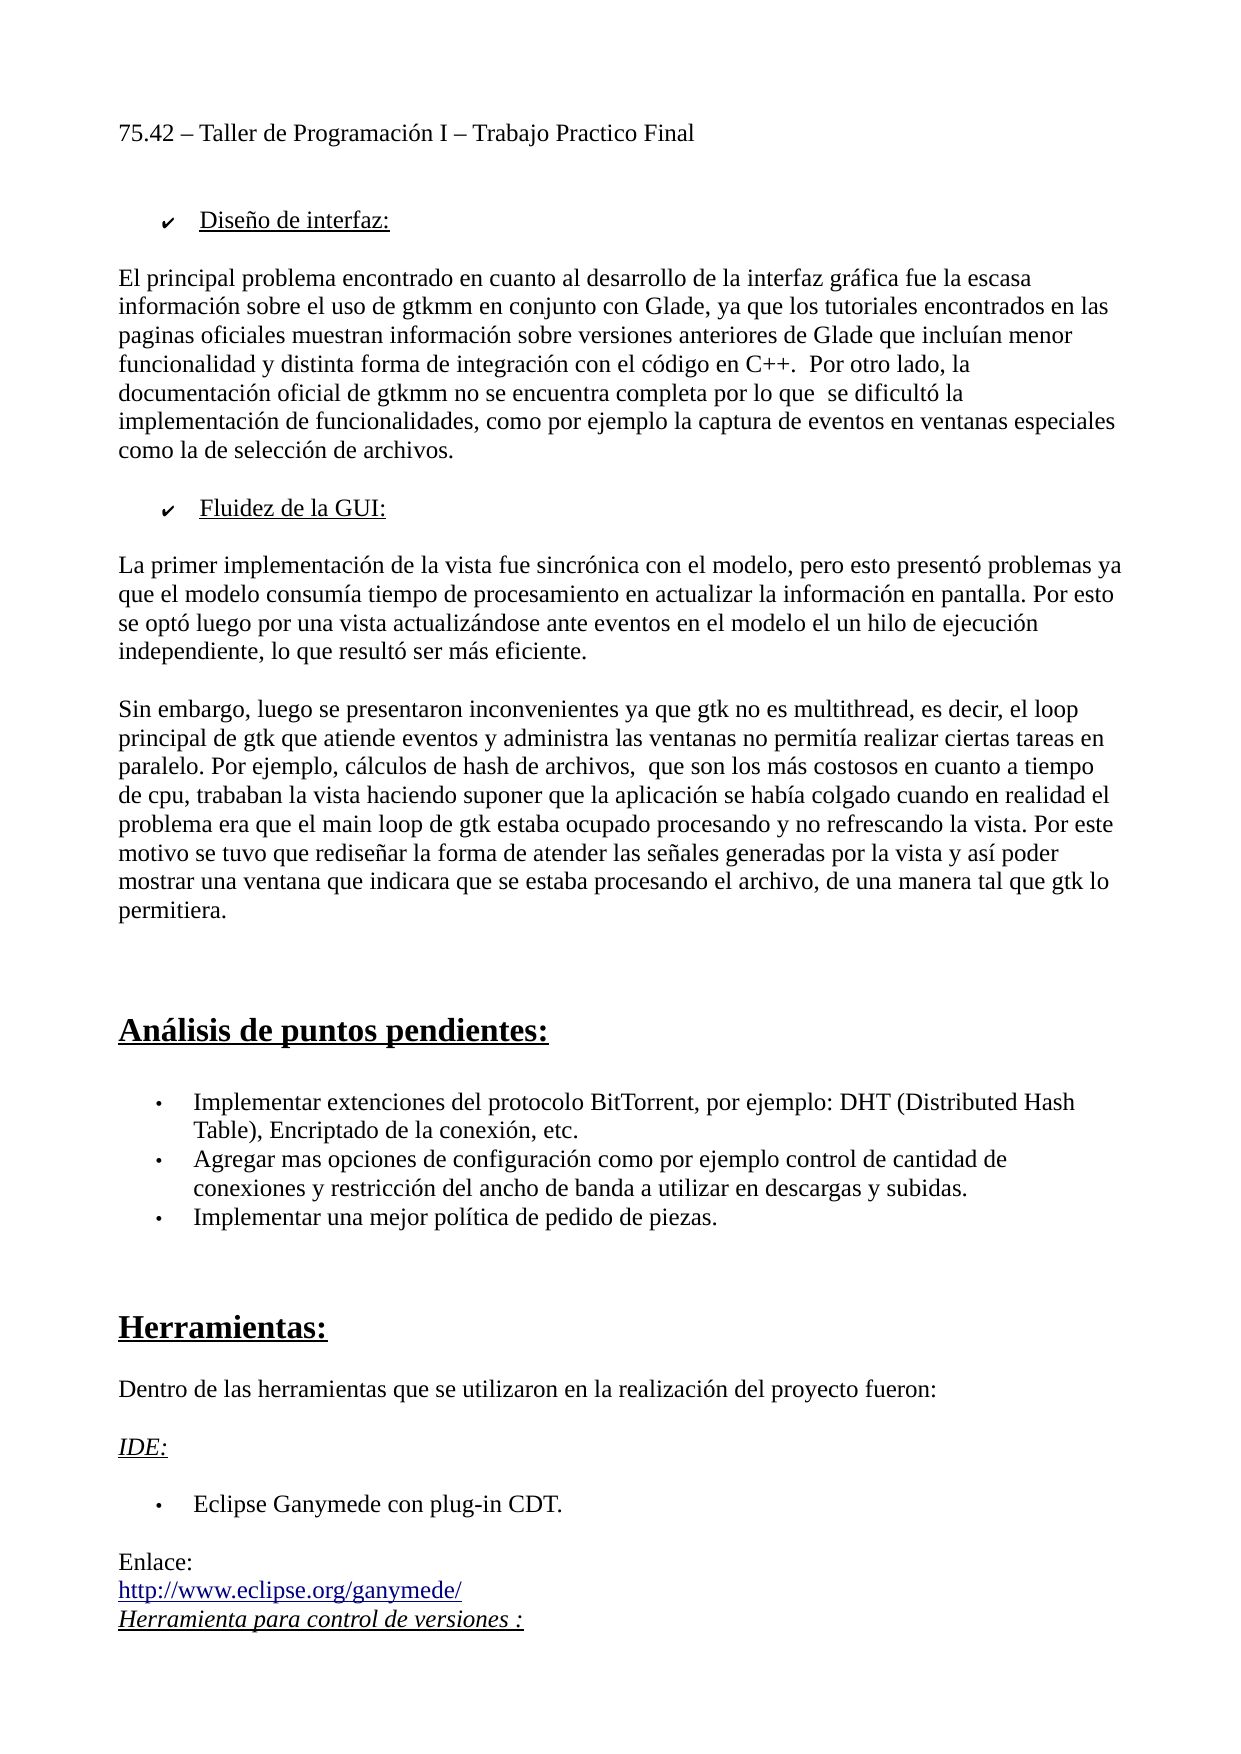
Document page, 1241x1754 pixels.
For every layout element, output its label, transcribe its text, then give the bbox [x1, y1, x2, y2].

list Agregar mas opciones de configuración como por ejemplo control de cantidad de conexiones y restricción del ancho de banda a utilizar en descargas y subidas. [156, 1144, 1122, 1202]
list Implementar extenciones del protocolo BitTorrent, por ejemplo: DHT (Distributed Hash Table), Encriptado de la conexión, etc. [156, 1087, 1122, 1144]
text Sin embargo, luego se presentaron inconvenientes ya que gtk no es multithread, es decir, el loop principal de gtk que atiende eventos y administra las ventanas no permitía realizar ciertas tareas en paralelo. Por ejemplo, cálculos de hash de archivos, que son los más costosos en cuanto a tiempo de cpu, trababan la vista haciendo suponer que la aplicación se había colgado cuando en realidad el problema era que el main loop de gtk estaba ocupado procesando y no refrescando la vista. Por este motivo se tuvo que rediseñar la forma de atender las señales generadas por la vista y así poder mostrar una ventana que indicara que se estaba procesando el archivo, de una manera tal que gtk lo permitiera. [118, 694, 1122, 924]
list Implementar una mejor política de pedido de piezas. [156, 1202, 1122, 1231]
text http://www.eclipse.org/ganymede/ [118, 1576, 1122, 1604]
text Análisis de puntos pendientes: [118, 1010, 1122, 1048]
text El principal problema encontrado en cuanto al desarrollo de la interfaz gráfica fue la escasa información sobre el uso de gtkmm en conjunto con Glade, ya que los tutoriales encontrados en las paginas oficiales muestran información sobre versiones anteriores de Glade que incluían menor funcionalidad y distinta forma de integración con el código en C++. Por otro lado, la documentación oficial de gtkmm no se encuentra completa por lo que se dificultó la implementación de funcionalidades, como por ejemplo la captura de eventos en ventanas especiales como la de selección de archivos. [118, 263, 1122, 464]
text La primer implementación de la vista fue sincrónica con el modelo, pero esto presentó problemas ya que el modelo consumía tiempo de procesamiento en actualizar la información en pantalla. Por esto se optó luego por una vista actualizándose ante eventos en el modelo el un hilo de ejecución independiente, lo que resultó ser más eficiente. [118, 550, 1122, 665]
list Fluidez de la GUI: [162, 493, 1122, 521]
text IDE: [118, 1432, 1122, 1461]
list Diseño de interfaz: [162, 205, 1122, 234]
text Herramientas: [118, 1307, 1122, 1346]
text Enlace: [118, 1547, 1122, 1576]
list Eclipse Ganymede con plug-in CDT. [156, 1489, 1122, 1518]
text Dentro de las herramientas que se utilizaron en la realización del proyecto fueron: [118, 1374, 1122, 1403]
text Herramienta para control de versiones : [118, 1604, 1122, 1633]
